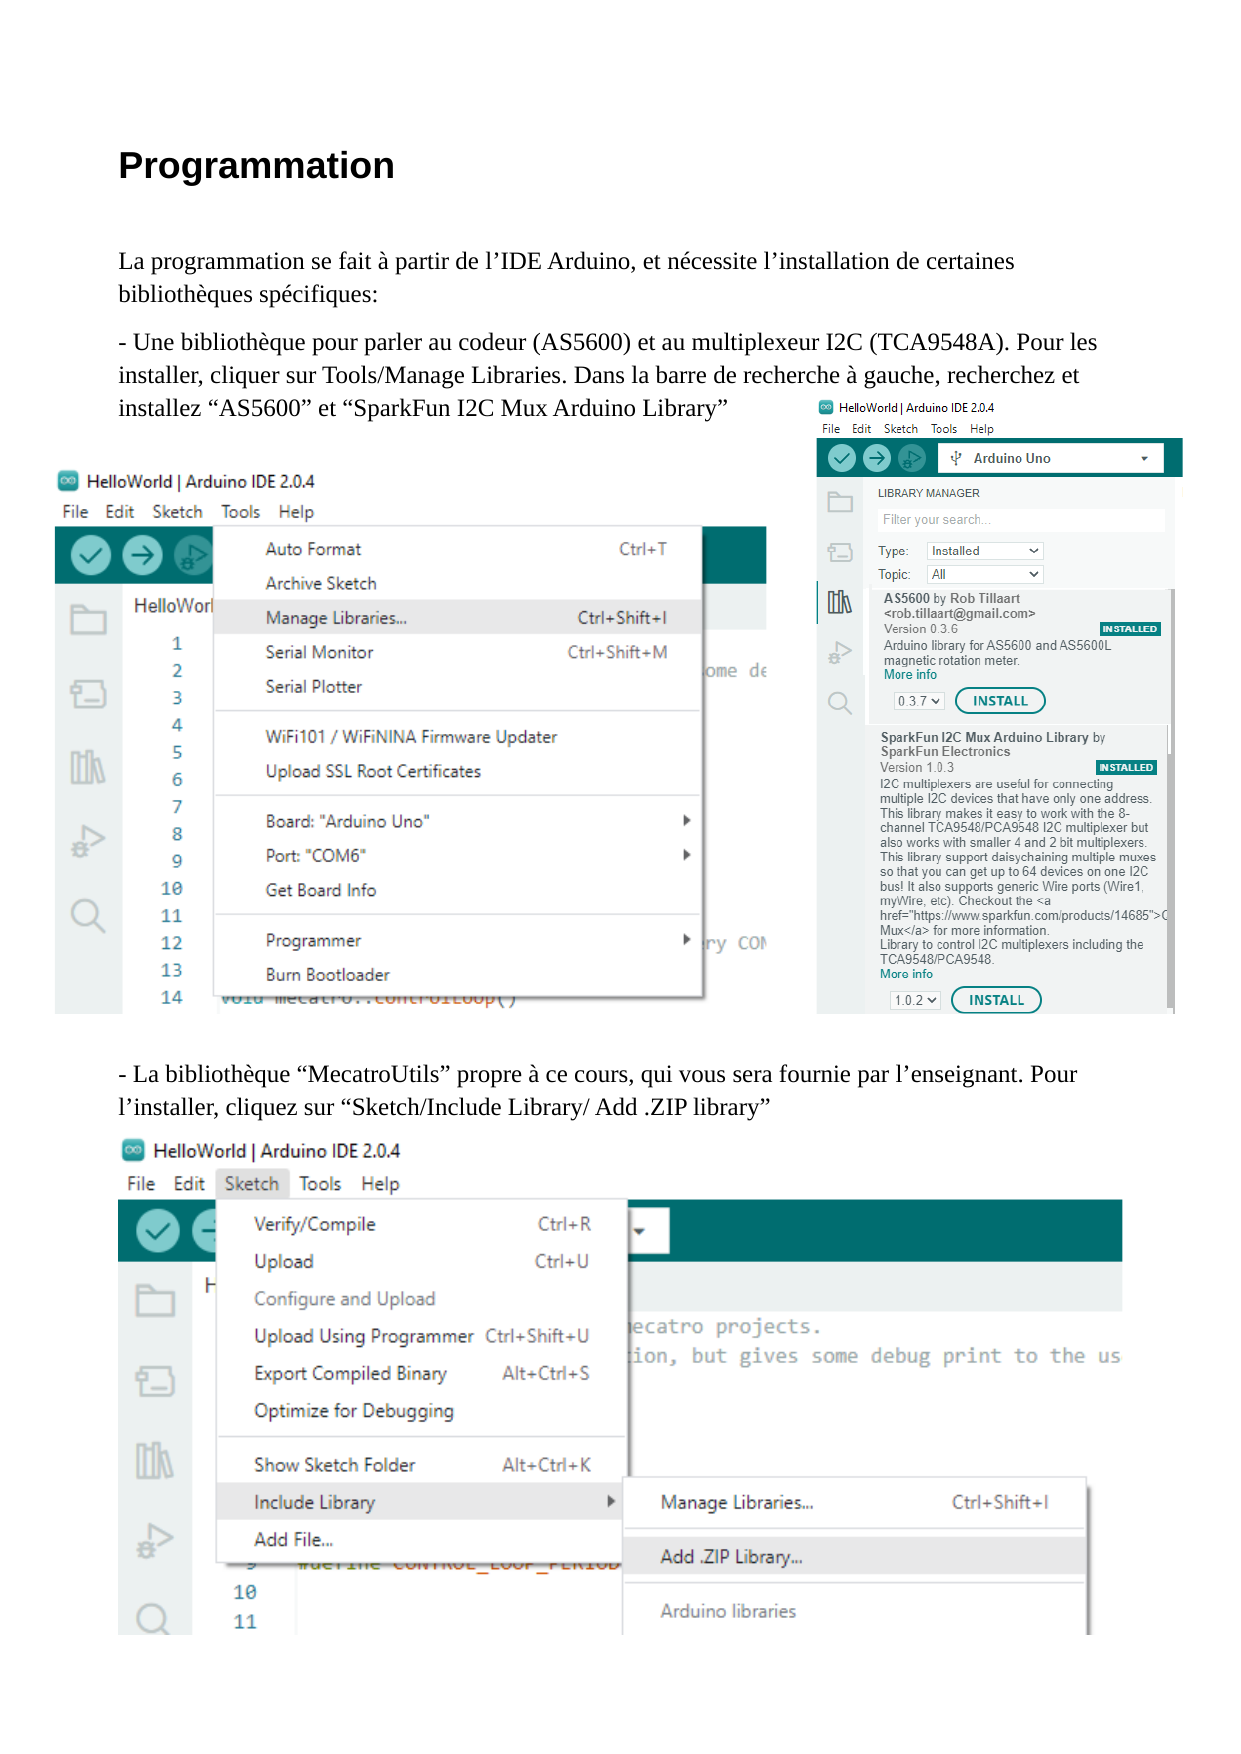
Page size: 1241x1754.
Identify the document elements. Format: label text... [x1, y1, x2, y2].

picture [816, 397, 1183, 1014]
picture [118, 1133, 1123, 1635]
subtitle Programmation [118, 143, 1122, 186]
text La programmation se fait à partir de l’IDE Arduino, et nécessite l’installation de certaines bibliothèques spécifiques: [118, 246, 1122, 308]
text - La bibliothèque “MecatroUtils” propre à ce cours, qui vous sera fournie par l’enseignant. Pour l’installer, cliquez sur “Sketch/Include Library/ Add .ZIP library” [118, 1059, 1122, 1121]
picture [54, 466, 767, 1014]
text - Une bibliothèque pour parler au codeur (AS5600) et au multiplexeur I2C (TCA9548A). Pour les installer, cliquer sur Tools/Manage Libraries. Dans la barre de recherche à gauche, recherchez et installez “AS5600” et “SparkFun I2C Mux Arduino Library” [118, 327, 1122, 422]
